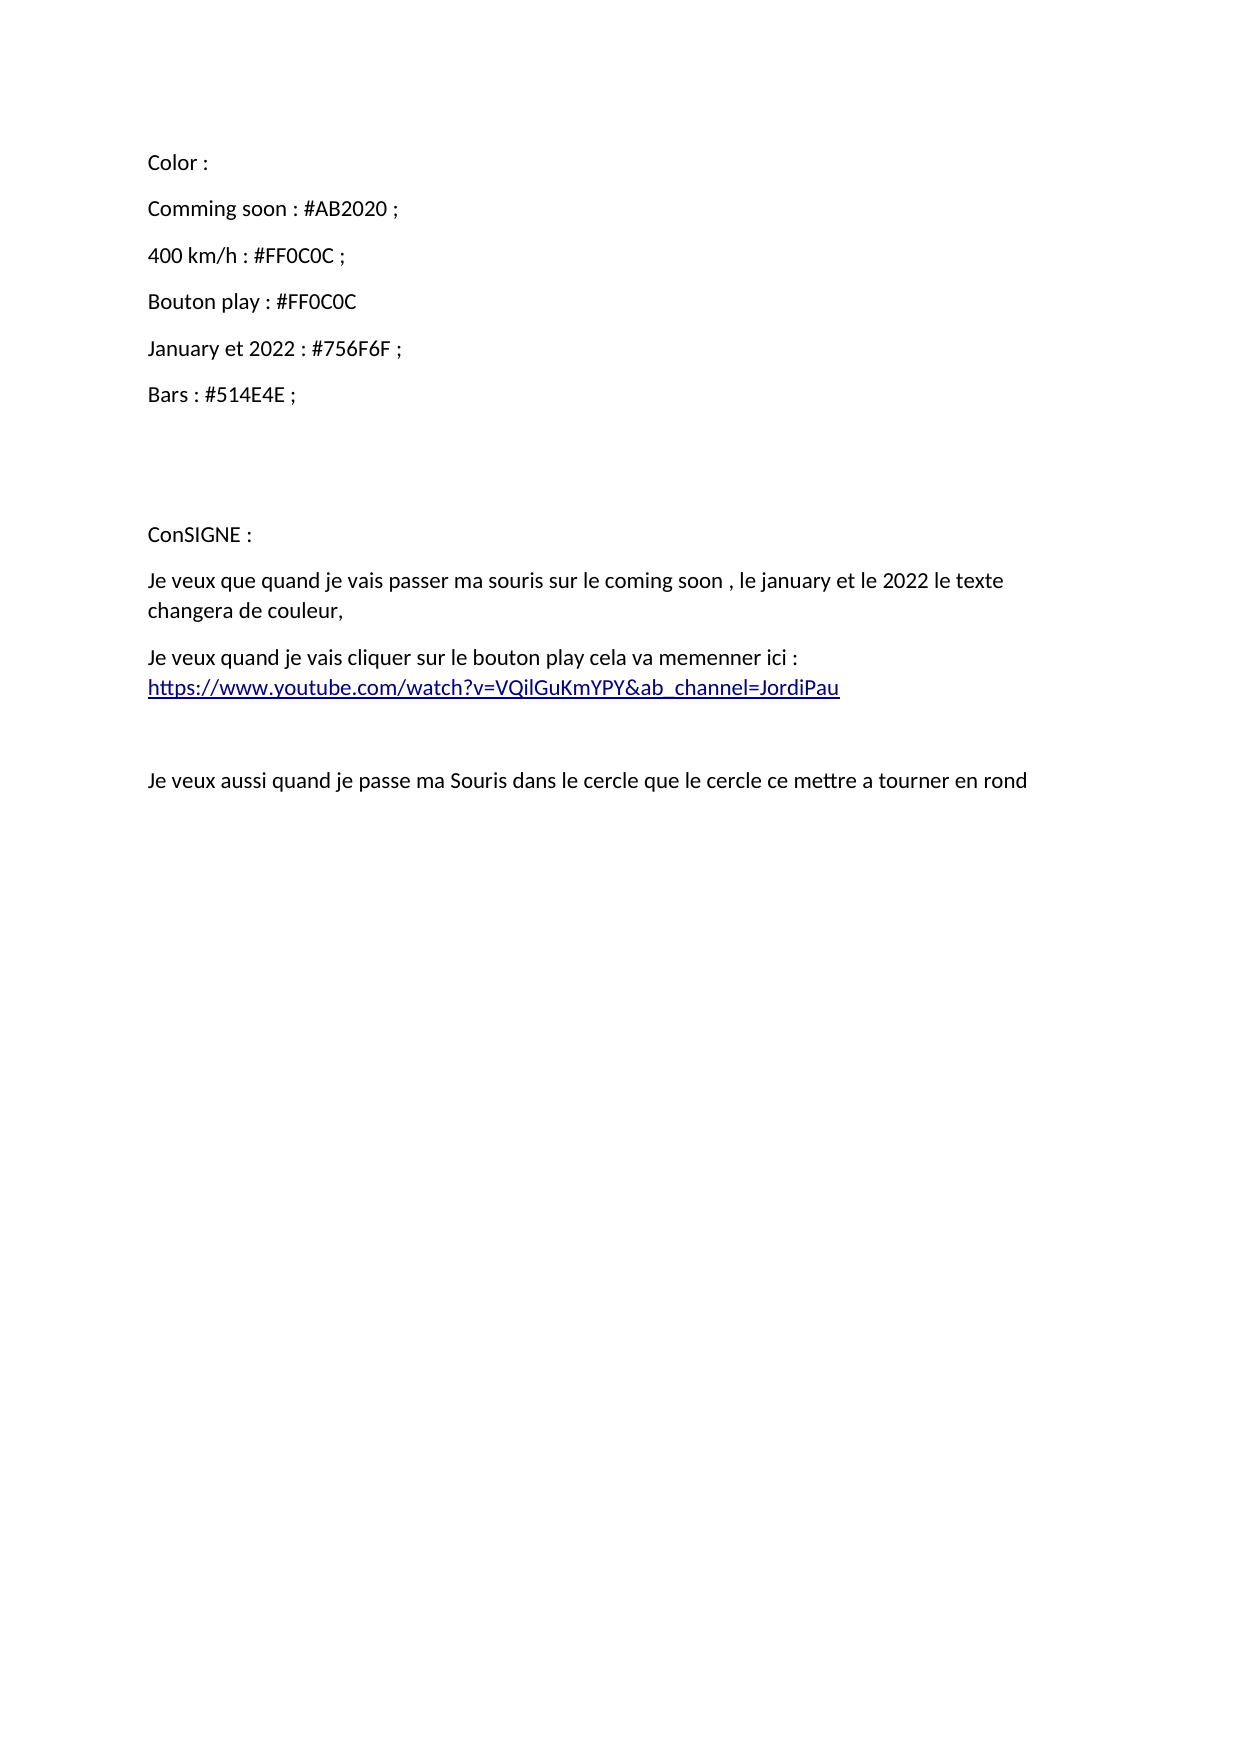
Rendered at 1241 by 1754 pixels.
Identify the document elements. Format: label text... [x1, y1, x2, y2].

text Je veux que quand je vais passer ma souris sur le coming soon , le january et le 2022 le texte changera de couleur, [148, 567, 1093, 624]
text Je veux aussi quand je passe ma Souris dans le cercle que le cercle ce mettre a tourner en rond [148, 766, 1093, 794]
text January et 2022 : #756F6F ; [148, 334, 1093, 362]
text Je veux quand je vais cliquer sur le bouton play cela va memenner ici : https://www.youtube.com/watch?v=VQilGuKmYPY&ab_channel=JordiPau [148, 643, 1093, 701]
text 400 km/h : #FF0C0C ; [148, 241, 1093, 269]
text Comming soon : #AB2020 ; [148, 194, 1093, 222]
text Bouton play : #FF0C0C [148, 287, 1093, 315]
text Bars : #514E4E ; [148, 380, 1093, 408]
text Color : [148, 148, 1093, 176]
text ConSIGNE : [148, 520, 1093, 548]
